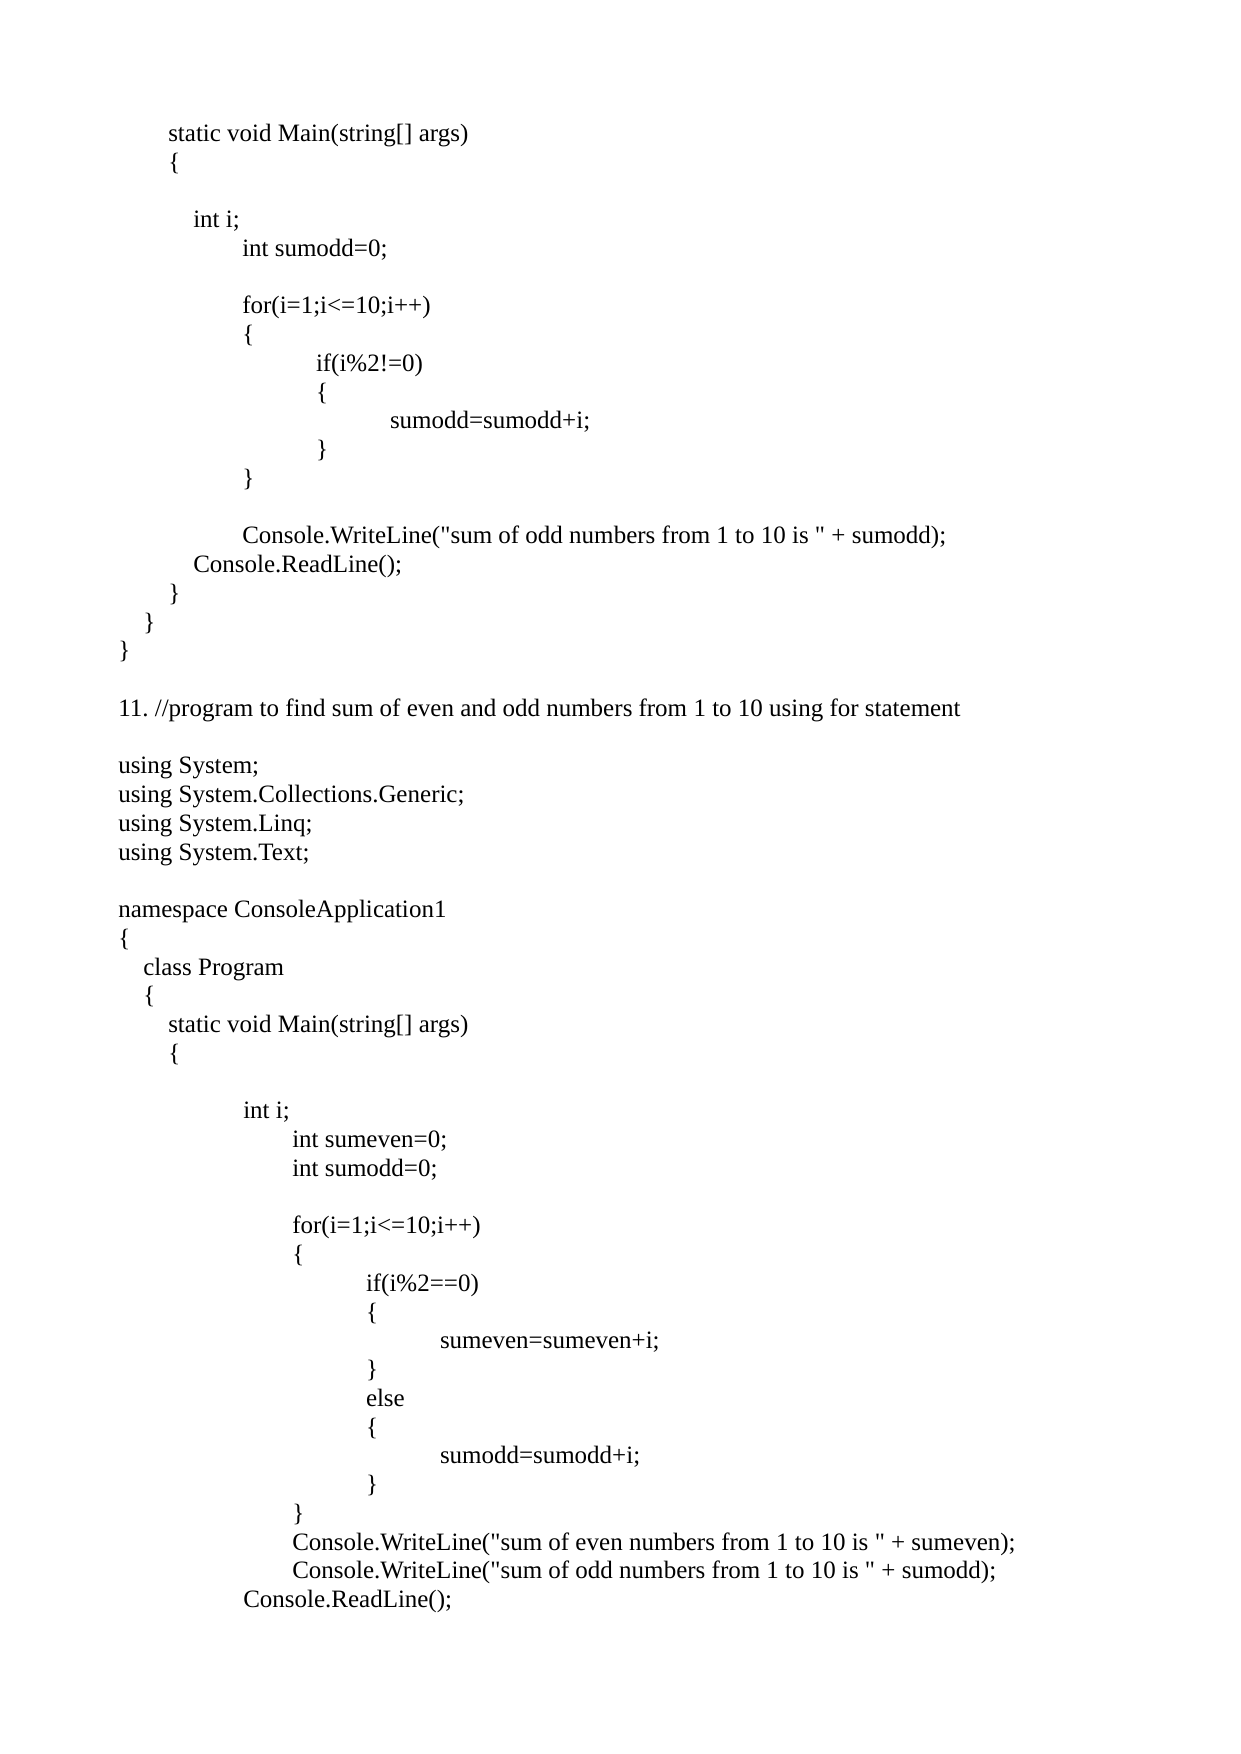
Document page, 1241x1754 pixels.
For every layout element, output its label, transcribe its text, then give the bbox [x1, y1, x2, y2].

text Console.WriteLine("sum of even numbers from 1 to 10 is " + sumeven); [118, 1527, 1122, 1556]
text { [118, 1239, 1122, 1268]
text } [118, 1498, 1122, 1527]
text namespace ConsoleApplication1 [118, 894, 1122, 923]
text { [118, 377, 1122, 406]
text Console.ReadLine(); [118, 1584, 1122, 1613]
text for(i=1;i<=10;i++) [118, 291, 1122, 319]
text { [118, 1412, 1122, 1441]
text { [118, 319, 1122, 348]
text } [118, 607, 1122, 636]
text static void Main(string[] args) [118, 118, 1122, 147]
text { [118, 1297, 1122, 1326]
text } [118, 434, 1122, 463]
text } [118, 463, 1122, 492]
text int sumodd=0; [118, 233, 1122, 262]
text int sumeven=0; [118, 1124, 1122, 1153]
text } [118, 636, 1122, 664]
text class Program [118, 952, 1122, 981]
text } [118, 578, 1122, 607]
text using System.Text; [118, 837, 1122, 866]
text } [118, 1354, 1122, 1383]
text int i; [118, 204, 1122, 233]
text Console.WriteLine("sum of odd numbers from 1 to 10 is " + sumodd); [118, 1556, 1122, 1584]
text if(i%2==0) [118, 1268, 1122, 1297]
text int sumodd=0; [118, 1153, 1122, 1182]
text { [118, 981, 1122, 1009]
text sumodd=sumodd+i; [118, 1441, 1122, 1469]
text else [118, 1383, 1122, 1412]
text using System.Linq; [118, 808, 1122, 837]
text sumeven=sumeven+i; [118, 1326, 1122, 1354]
text if(i%2!=0) [118, 348, 1122, 377]
text using System.Collections.Generic; [118, 779, 1122, 808]
text Console.ReadLine(); [118, 549, 1122, 578]
text int i; [118, 1096, 1122, 1124]
text } [118, 1469, 1122, 1498]
text sumodd=sumodd+i; [118, 406, 1122, 434]
text { [118, 923, 1122, 952]
text { [118, 147, 1122, 176]
text using System; [118, 751, 1122, 779]
text Console.WriteLine("sum of odd numbers from 1 to 10 is " + sumodd); [118, 521, 1122, 549]
text static void Main(string[] args) [118, 1009, 1122, 1038]
text for(i=1;i<=10;i++) [118, 1211, 1122, 1239]
text 11. //program to find sum of even and odd numbers from 1 to 10 using for statement [118, 693, 1122, 722]
text { [118, 1038, 1122, 1067]
